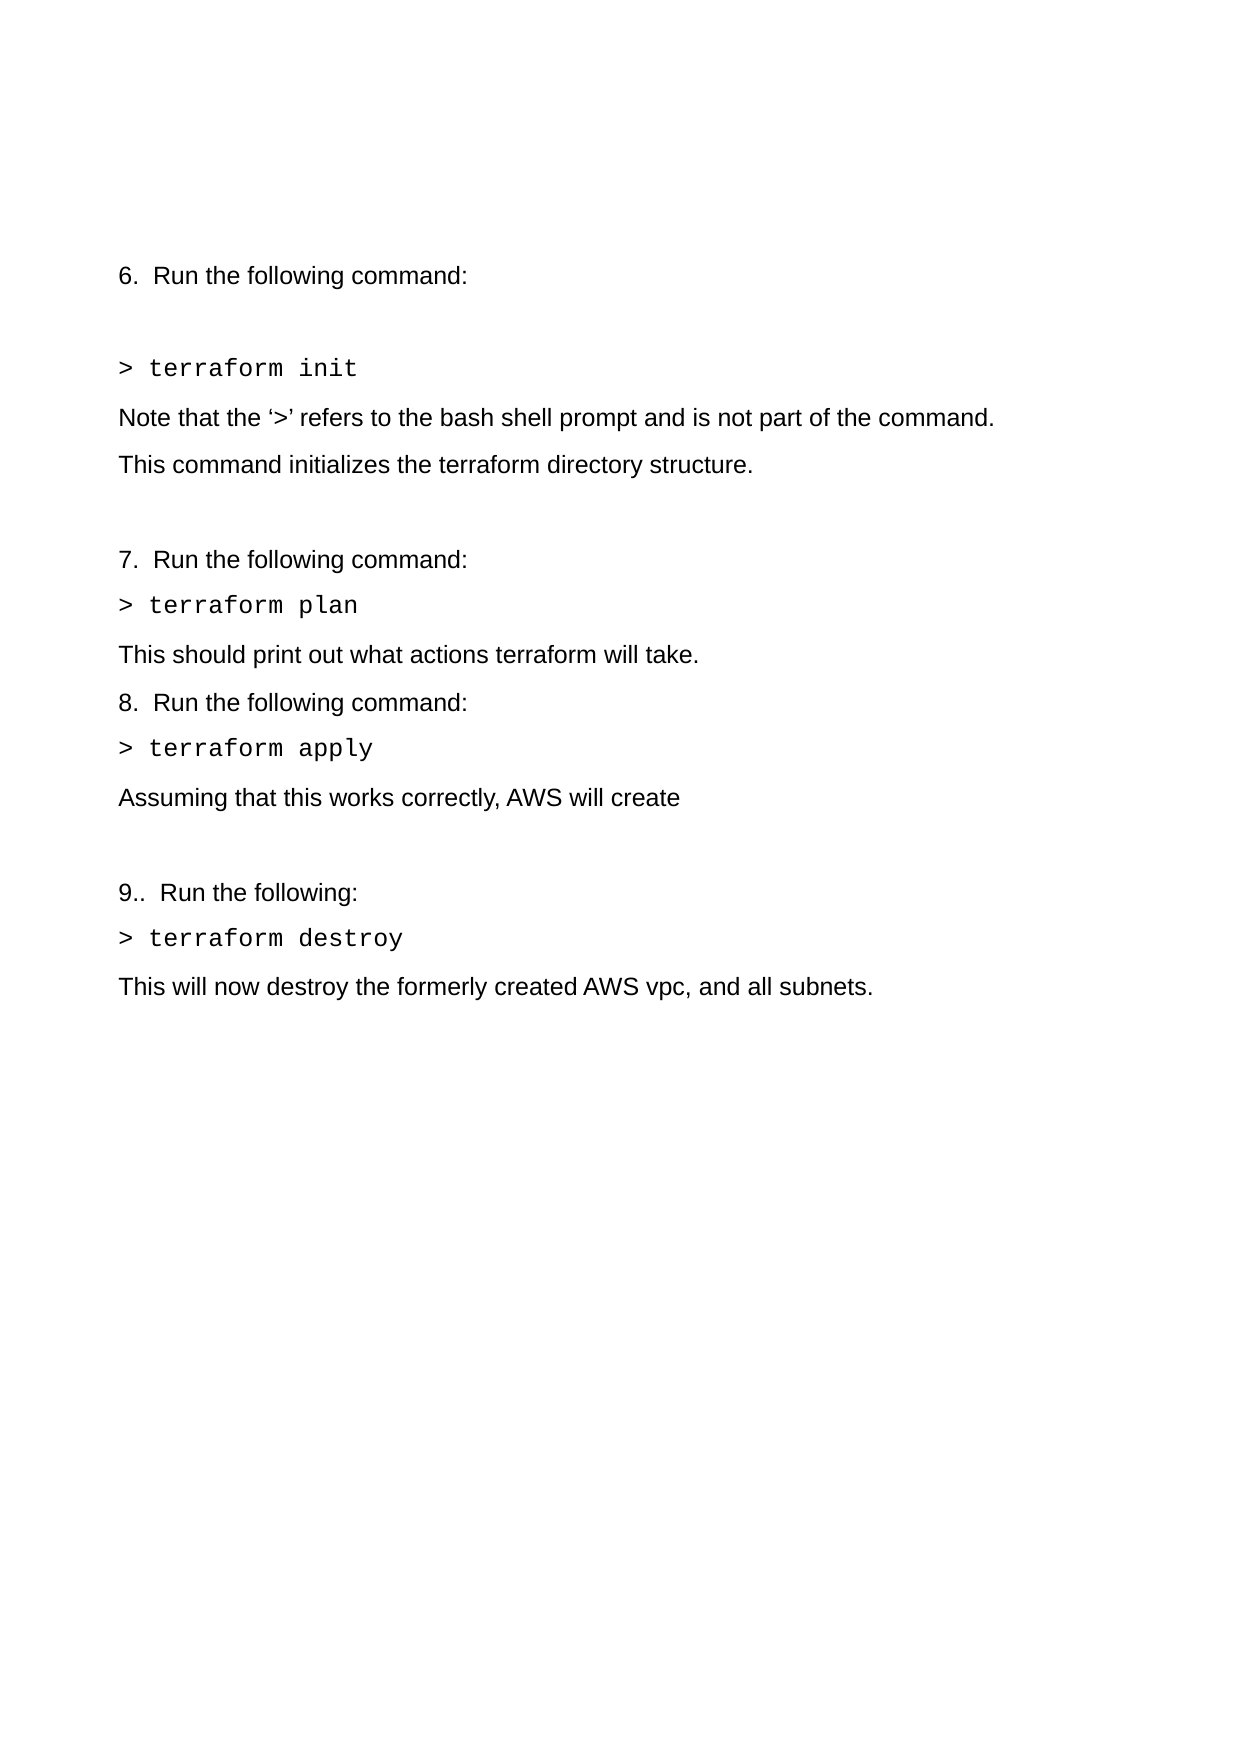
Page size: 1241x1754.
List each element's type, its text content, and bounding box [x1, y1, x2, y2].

text 7. Run the following command: [118, 546, 1122, 574]
text > terraform apply [118, 735, 1122, 764]
text This will now destroy the formerly created AWS vpc, and all subnets. [118, 972, 1122, 1001]
text Note that the ‘>’ refers to the bash shell prompt and is not part of the command. [118, 403, 1122, 431]
text This command initializes the terraform directory structure. [118, 450, 1122, 479]
text > terraform plan [118, 593, 1122, 621]
text 9.. Run the following: [118, 878, 1122, 906]
text This should print out what actions terraform will take. [118, 640, 1122, 669]
text 6. Run the following command: [118, 261, 1122, 290]
text > terraform destroy [118, 925, 1122, 954]
text 8. Run the following command: [118, 688, 1122, 717]
text Assuming that this works correctly, AWS will create [118, 782, 1122, 811]
text > terraform init [118, 356, 1122, 384]
